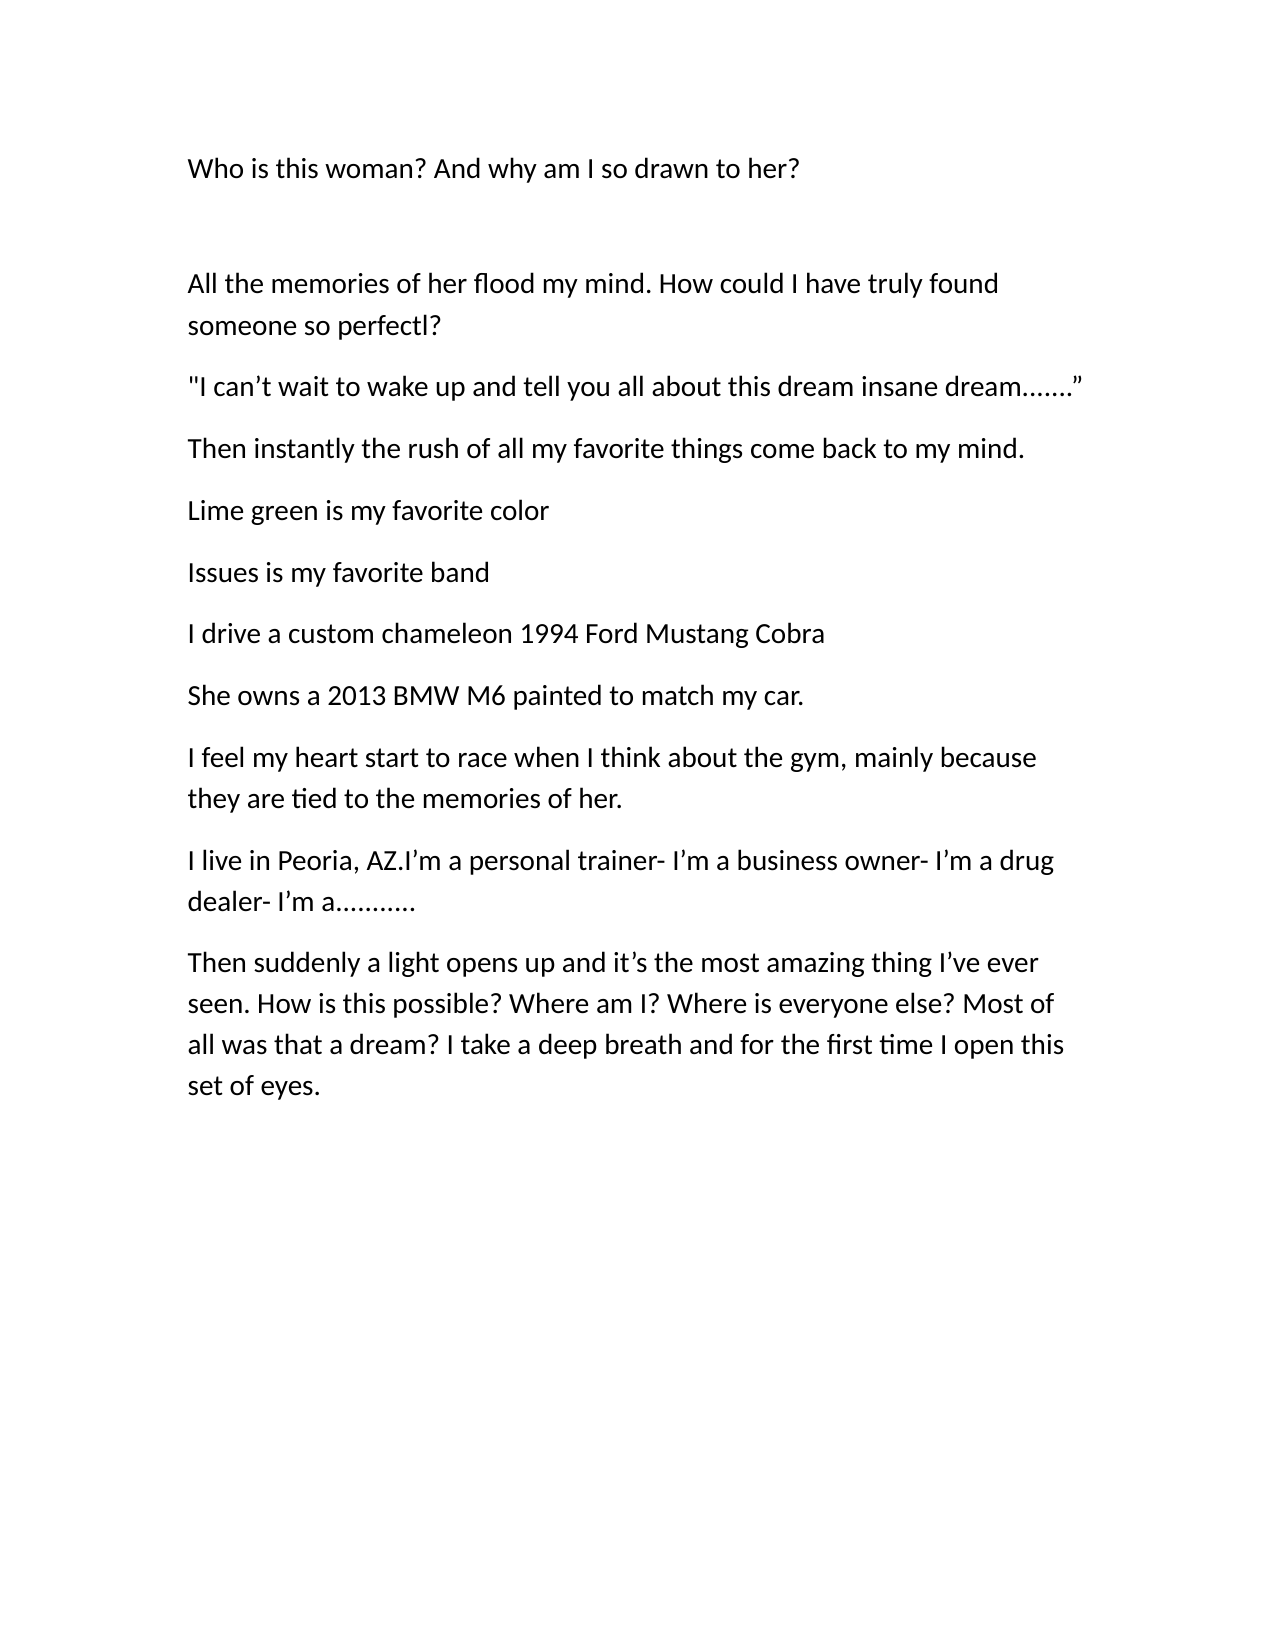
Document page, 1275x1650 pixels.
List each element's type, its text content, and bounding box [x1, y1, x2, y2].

text All the memories of her flood my mind. How could I have truly found someone so perfectl? [187, 266, 1087, 342]
text I feel my heart start to race when I think about the gym, mainly because they are tied to the memories of her. [187, 739, 1087, 816]
text "I can’t wait to wake up and tell you all about this dream insane dream.......” [187, 368, 1087, 404]
text Issues is my favorite band [187, 554, 1087, 589]
text Lime green is my favorite color [187, 492, 1087, 527]
text Then instantly the rush of all my favorite things come back to my mind. [187, 430, 1087, 466]
text Who is this woman? And why am I so drawn to her? [187, 150, 1087, 186]
text I live in Peoria, AZ.I’m a personal trainer- I’m a business owner- I’m a drug dealer- I’m a........... [187, 842, 1087, 918]
text I drive a custom chameleon 1994 Ford Mustang Cobra [187, 615, 1087, 651]
text Then suddenly a light opens up and it’s the most amazing thing I’ve ever seen. How is this possible? Where am I? Where is everyone else? Most of all was that a dream? I take a deep breath and for the first time I open this set of eyes. [187, 944, 1087, 1103]
text She owns a 2013 BMW M6 painted to match my car. [187, 677, 1087, 713]
